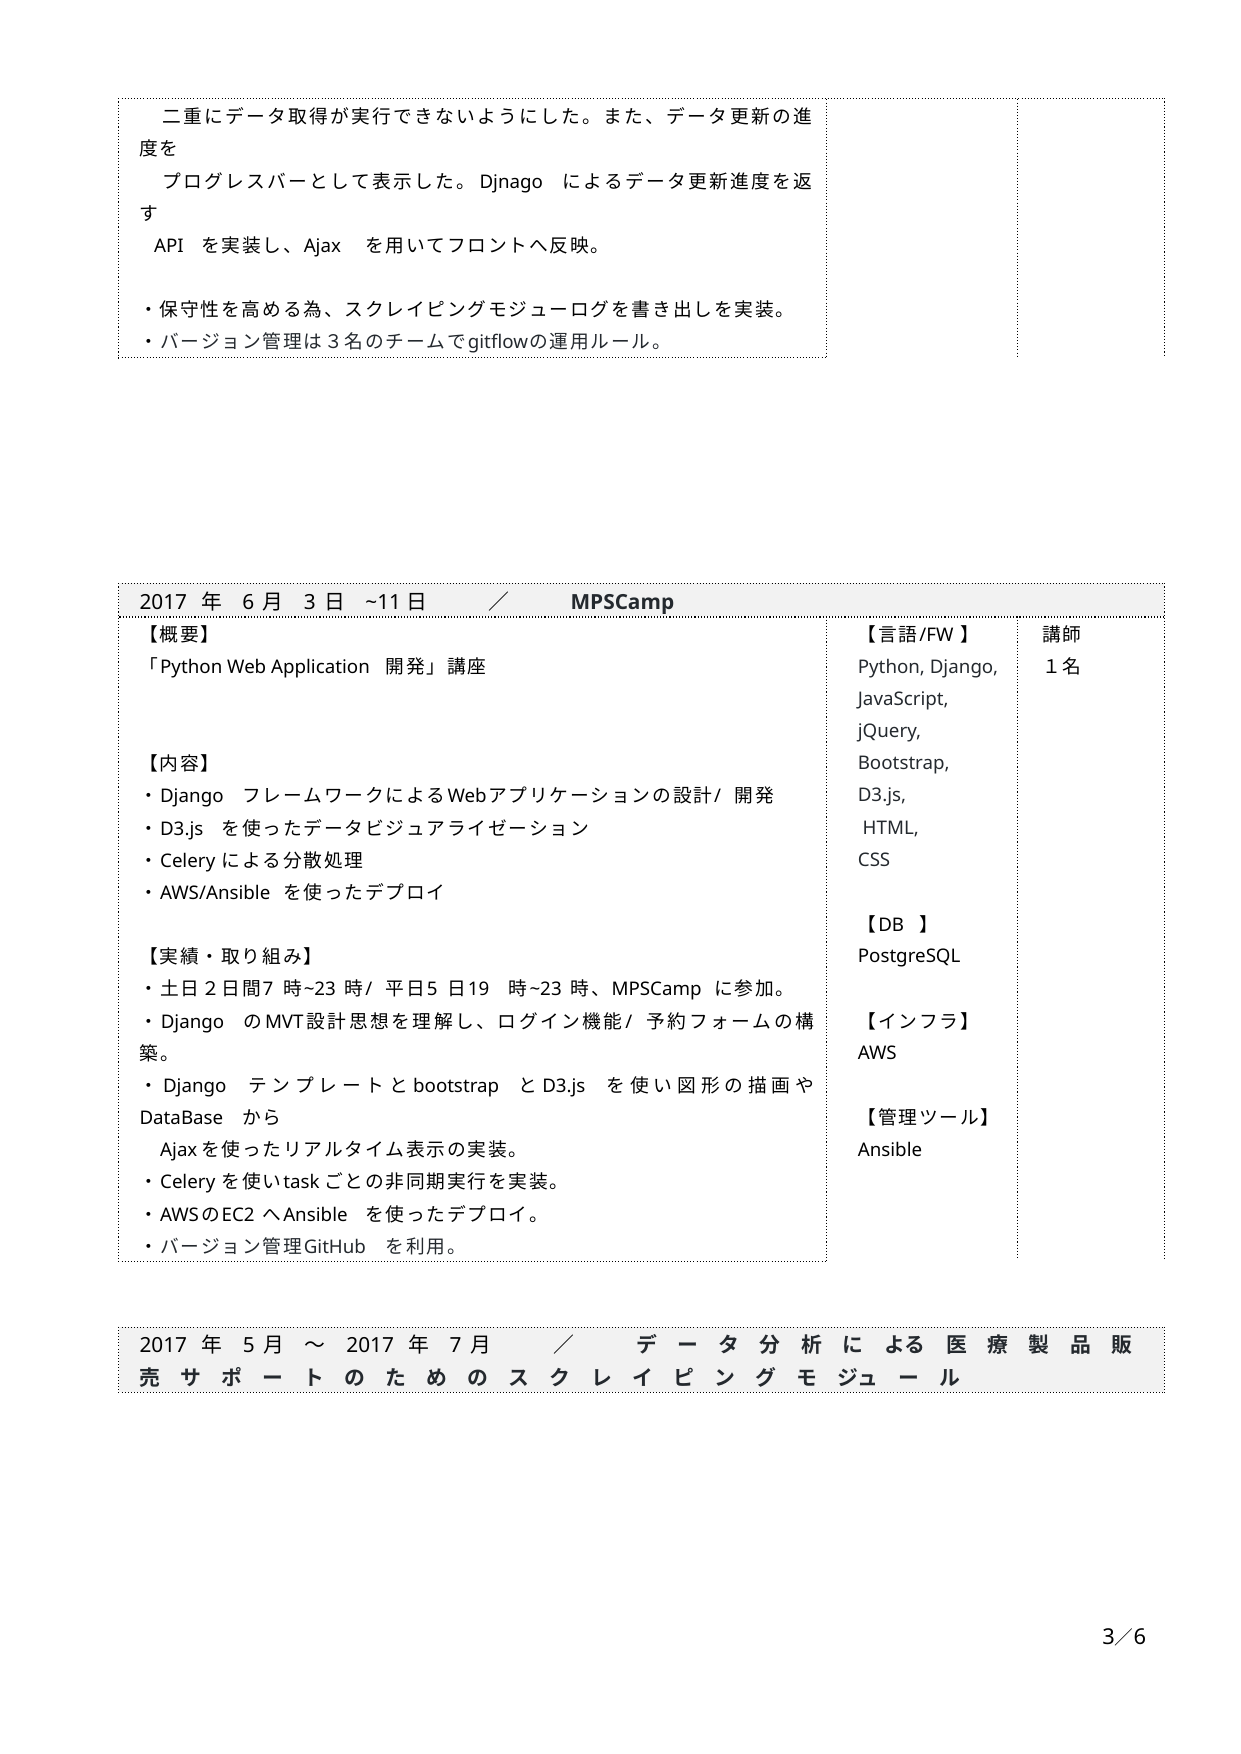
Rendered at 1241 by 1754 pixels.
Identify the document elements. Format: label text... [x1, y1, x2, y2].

table_cell 二重にデータ取得が実行できないようにした。また、データ更新の進度を プログレスバーとして表示した。Djnago によるデータ更新進度を返す API を実装し、Ajax を用いてフロントへ反映。 ・保守性を高める為、スクレイピングモジューログを書き出しを実装。 ・バージョン管理は３名のチームでgitflowの運用ルール。 [119, 98, 827, 357]
table_cell [1018, 98, 1164, 357]
table_cell 【概要】 「Python Web Application 開発」講座 【内容】 ・DjangoフレームワークによるWebアプリケーションの設計/開発 ・D3.jsを使ったデータビジュアライゼーション ・Celeryによる分散処理 ・AWS/Ansibleを使ったデプロイ 【実績・取り組み】 ・土日２日間7時~23時/平日5日19時~23時、MPSCampに参加。 ・DjangoのMVT設計思想を理解し、ログイン機能/予約フォームの構築。 ・DjangoテンプレートとbootstrapとD3.jsを使い図形の描画やDataBaseから Ajaxを使ったリアルタイム表示の実装。 ・Celeryを使いtaskごとの非同期実行を実装。 ・AWSのEC2へAnsibleを使ったデプロイ。 ・バージョン管理GitHubを利用。 [119, 616, 827, 1261]
table_cell 講師 １名 [1018, 616, 1164, 1261]
table_header 2017年5月～2017年7月 ／ データ分析による医療製品販売サポートのためのスクレイピングモジュール [119, 1327, 1164, 1392]
table_cell 【言語/FW】 Python, Django, JavaScript, jQuery, Bootstrap, D3.js, HTML, CSS 【DB】 PostgreSQL 【インフラ】 AWS 【管理ツール】 Ansible [827, 616, 1018, 1261]
table_header 2017年6月3日~11日 ／ MPSCamp [119, 583, 1164, 616]
table_cell [827, 98, 1018, 357]
